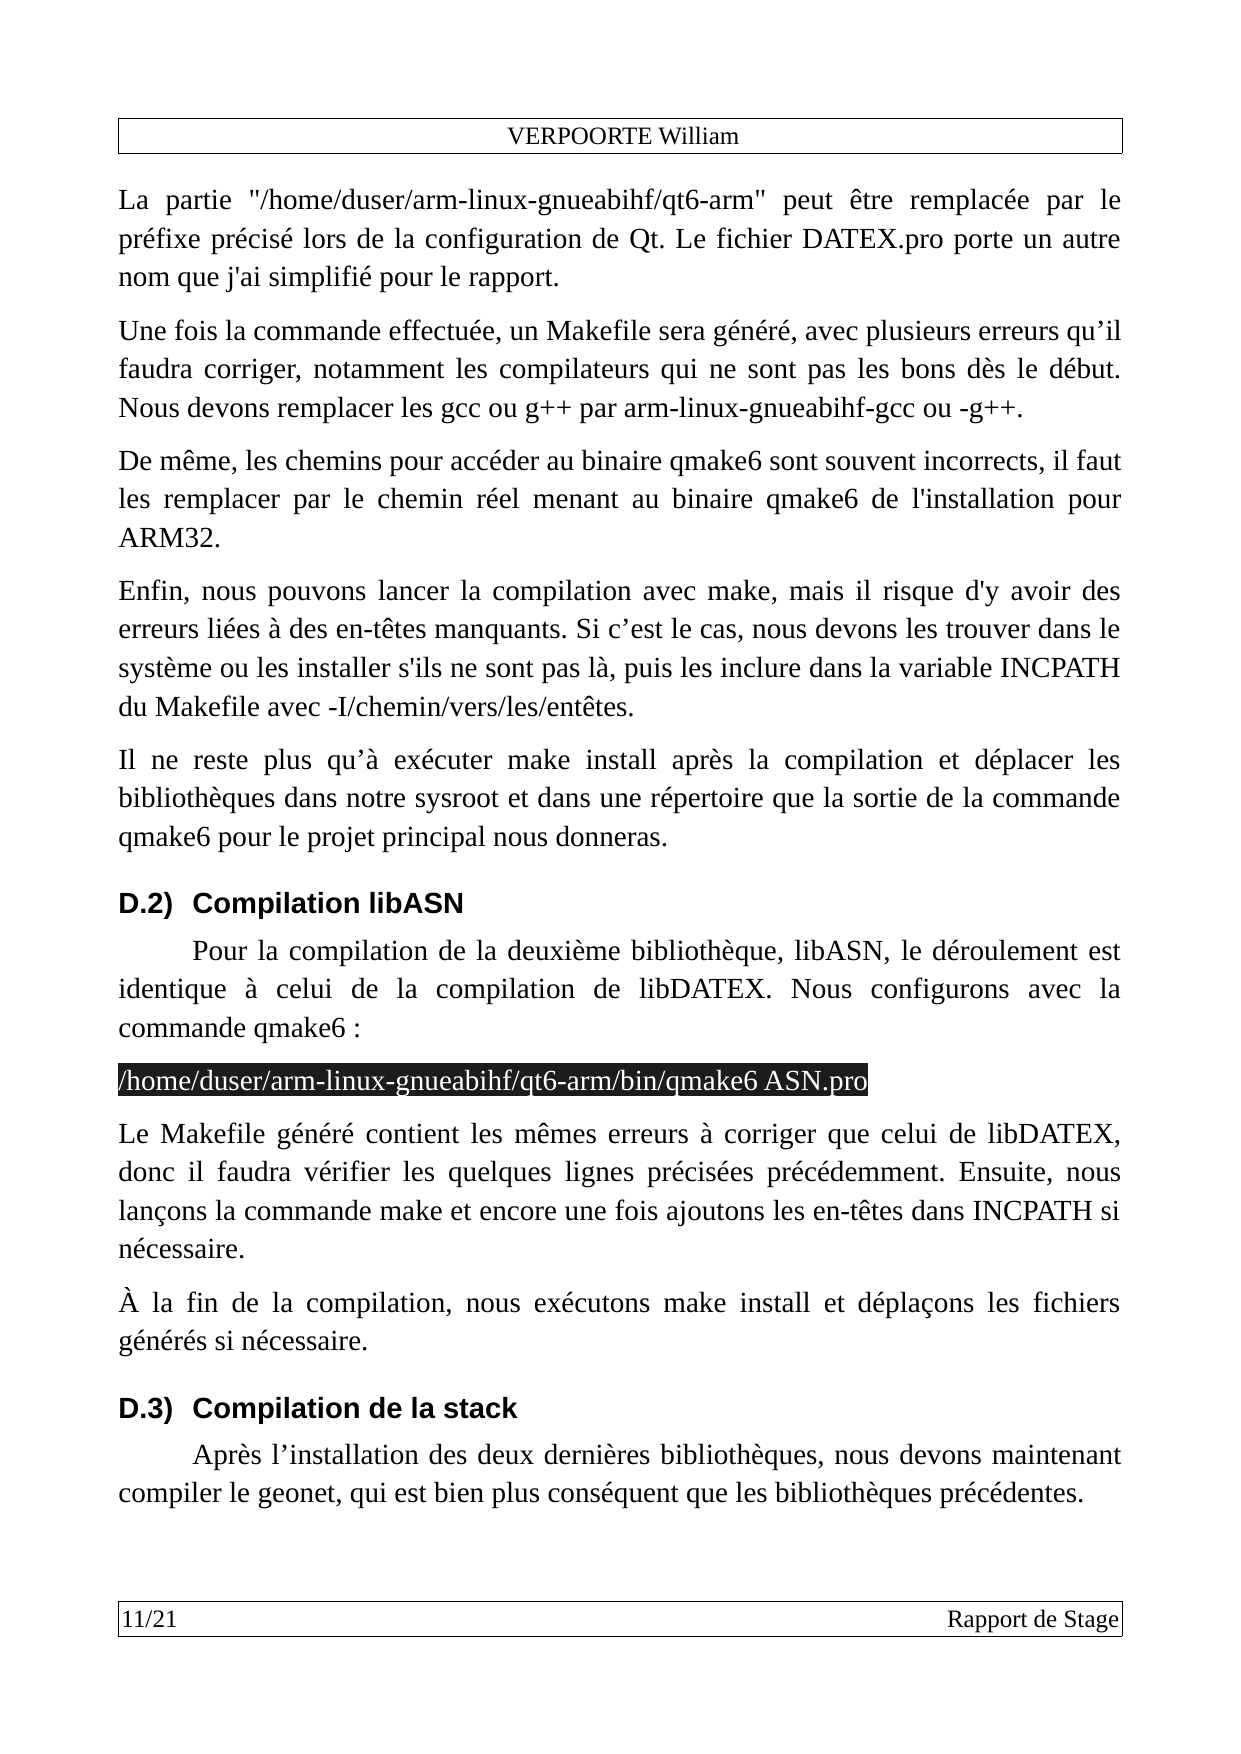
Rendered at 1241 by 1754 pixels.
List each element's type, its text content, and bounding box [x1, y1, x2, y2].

text La partie "/home/duser/arm-linux-gnueabihf/qt6-arm" peut être remplacée par le préfixe précisé lors de la configuration de Qt. Le fichier DATEX.pro porte un autre nom que j'ai simplifié pour le rapport. [118, 182, 1122, 293]
subtitle Compilation libASN [118, 887, 1122, 920]
text Une fois la commande effectuée, un Makefile sera généré, avec plusieurs erreurs qu’il faudra corriger, notamment les compilateurs qui ne sont pas les bons dès le début. Nous devons remplacer les gcc ou g++ par arm-linux-gnueabihf-gcc ou -g++. [118, 313, 1122, 423]
text Pour la compilation de la deuxième bibliothèque, libASN, le déroulement est identique à celui de la compilation de libDATEX. Nous configurons avec la commande qmake6 : [118, 933, 1122, 1043]
subtitle Compilation de la stack [118, 1391, 1122, 1424]
text Le Makefile généré contient les mêmes erreurs à corriger que celui de libDATEX, donc il faudra vérifier les quelques lignes précisées précédemment. Ensuite, nous lançons la commande make et encore une fois ajoutons les en-têtes dans INCPATH si nécessaire. [118, 1116, 1122, 1265]
text Il ne reste plus qu’à exécuter make install après la compilation et déplacer les bibliothèques dans notre sysroot et dans une répertoire que la sortie de la commande qmake6 pour le projet principal nous donneras. [118, 742, 1122, 852]
text /home/duser/arm-linux-gnueabihf/qt6-arm/bin/qmake6 ASN.pro [118, 1063, 1122, 1096]
text À la fin de la compilation, nous exécutons make install et déplaçons les fichiers générés si nécessaire. [118, 1285, 1122, 1357]
text Après l’installation des deux dernières bibliothèques, nous devons maintenant compiler le geonet, qui est bien plus conséquent que les bibliothèques précédentes. [118, 1437, 1122, 1509]
text De même, les chemins pour accéder au binaire qmake6 sont souvent incorrects, il faut les remplacer par le chemin réel menant au binaire qmake6 de l'installation pour ARM32. [118, 443, 1122, 553]
text Enfin, nous pouvons lancer la compilation avec make, mais il risque d'y avoir des erreurs liées à des en-têtes manquants. Si c’est le cas, nous devons les trouver dans le système ou les installer s'ils ne sont pas là, puis les inclure dans la variable INCPATH du Makefile avec -I/chemin/vers/les/entêtes. [118, 573, 1122, 722]
